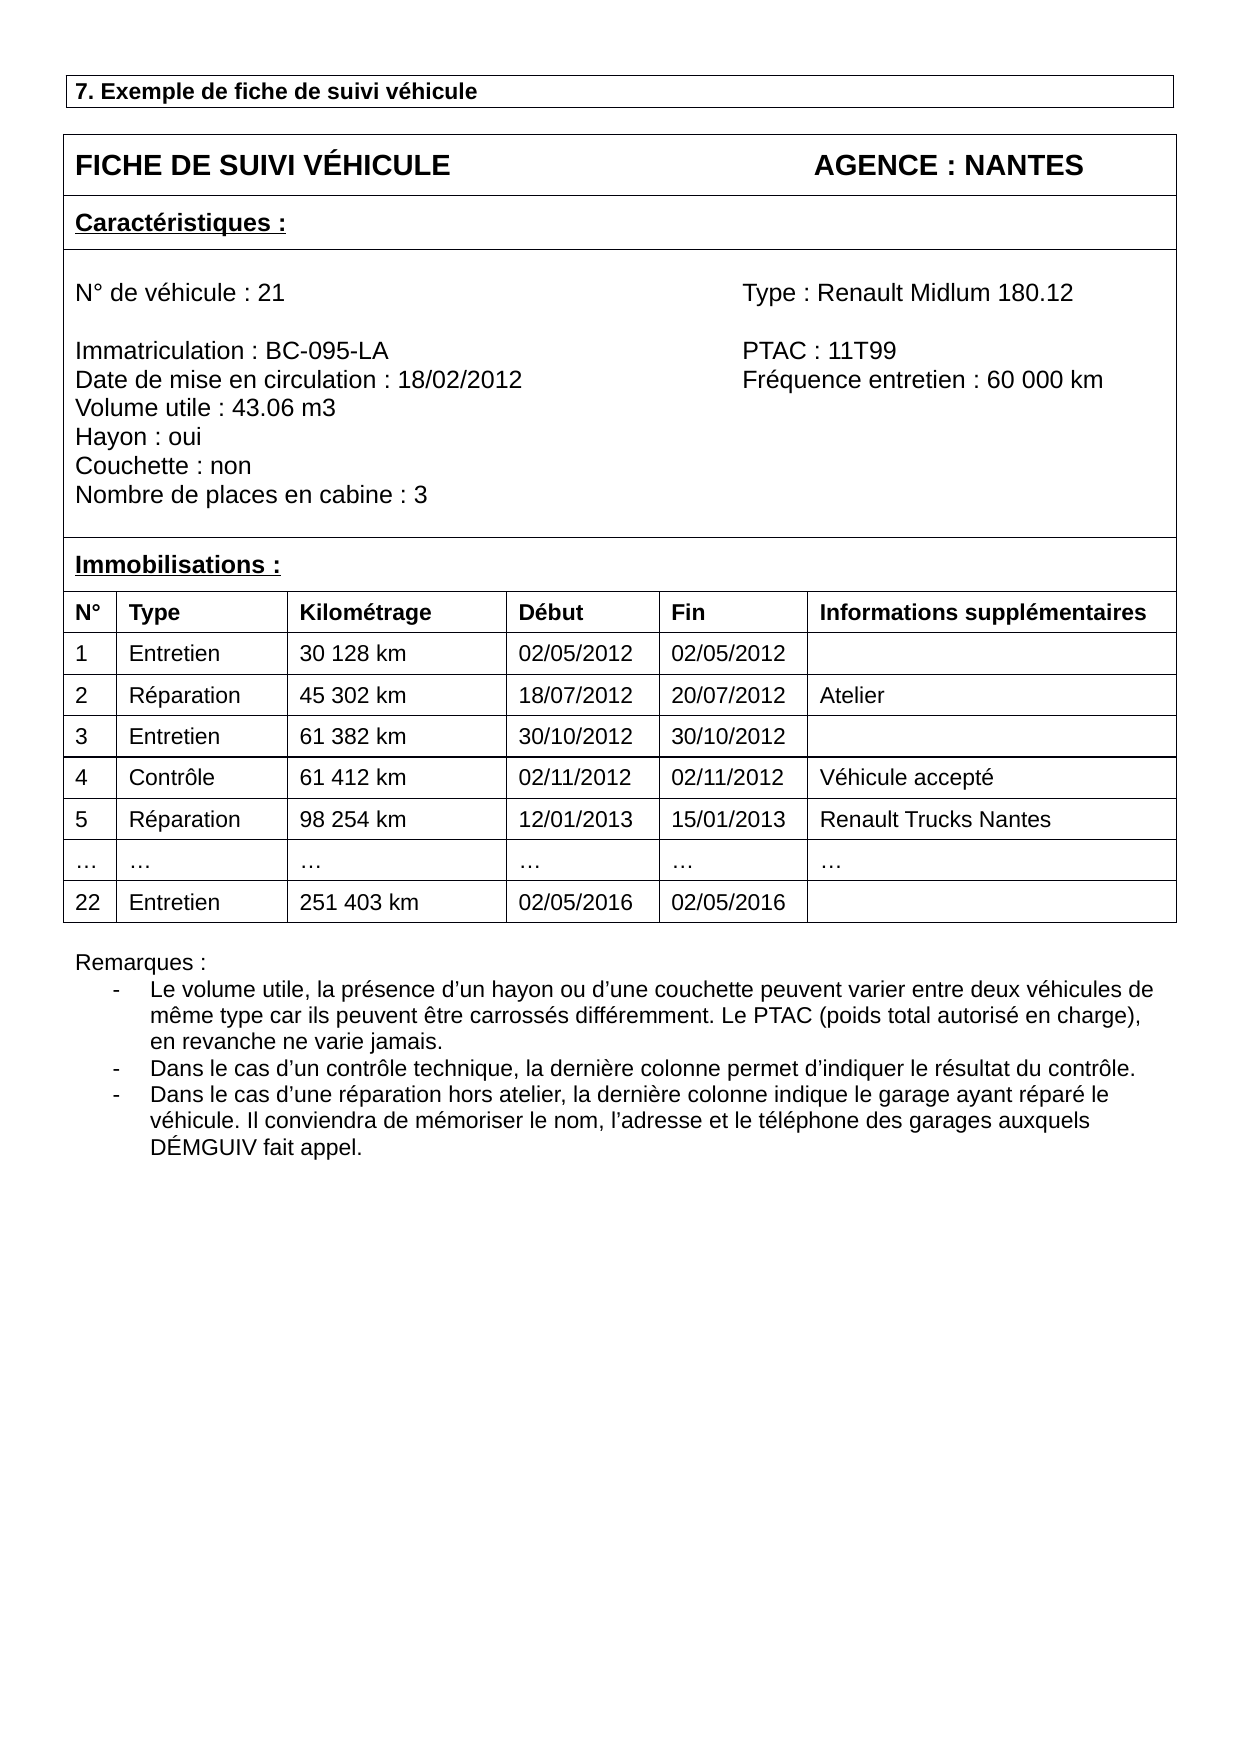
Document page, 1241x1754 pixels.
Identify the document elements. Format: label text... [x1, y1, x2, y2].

list Dans le cas d’un contrôle technique, la dernière colonne permet d’indiquer le résultat du contrôle. [112, 1054, 1165, 1081]
table_cell [730, 451, 1176, 480]
table_cell … [808, 840, 1176, 880]
table_cell Immatriculation : BC-095-LA [64, 336, 730, 365]
table_cell N° [64, 592, 116, 632]
table_cell 18/07/2012 [507, 675, 659, 715]
table_cell Caractéristiques : [64, 196, 1176, 249]
table_cell Date de mise en circulation : 18/02/2012 Volume utile : 43.06 m3 Hayon : oui [64, 365, 730, 451]
table_cell 2 [64, 675, 116, 715]
table_cell … [117, 840, 287, 880]
table_cell Informations supplémentaires [808, 592, 1176, 632]
table_cell Réparation [117, 675, 287, 715]
table_cell PTAC : 11T99 [730, 336, 1176, 365]
table_cell … [288, 840, 506, 880]
table_cell 3 [64, 716, 116, 756]
table_cell N° de véhicule : 21 [64, 279, 730, 307]
table_cell [730, 480, 1176, 508]
table_cell 251 403 km [288, 881, 506, 922]
table_cell 02/11/2012 [507, 758, 659, 798]
list Dans le cas d’une réparation hors atelier, la dernière colonne indique le garage ayant réparé le véhicule. Il conviendra de mémoriser le nom, l’adresse et le téléphone des garages auxquels DÉMGUIV fait appel. [112, 1081, 1165, 1160]
table_cell 5 [64, 799, 116, 839]
table_cell … [660, 840, 807, 880]
table_cell Type : Renault Midlum 180.12 [730, 279, 1176, 307]
table_cell [64, 307, 730, 336]
table_cell Véhicule accepté [808, 758, 1176, 798]
table_cell 30/10/2012 [507, 716, 659, 756]
table_cell Immobilisations : [64, 538, 1176, 591]
table_cell 61 382 km [288, 716, 506, 756]
text 7. Exemple de fiche de suivi véhicule [67, 76, 1173, 107]
table_cell 02/05/2016 [507, 881, 659, 922]
table_cell 02/05/2012 [507, 633, 659, 674]
table_header FICHE DE SUIVI VÉHICULE AGENCE : NANTES [64, 135, 1176, 195]
table_cell Fin [660, 592, 807, 632]
table_cell [808, 716, 1176, 756]
table_cell 61 412 km [288, 758, 506, 798]
text Remarques : [75, 949, 1165, 976]
table_cell 02/05/2012 [660, 633, 807, 674]
table_cell 15/01/2013 [660, 799, 807, 839]
table_cell 02/11/2012 [660, 758, 807, 798]
table_cell Entretien [117, 881, 287, 922]
table_cell [730, 250, 1176, 278]
table_cell Kilométrage [288, 592, 506, 632]
table_cell Couchette : non [64, 451, 730, 480]
table_cell Réparation [117, 799, 287, 839]
table_cell [808, 881, 1176, 922]
table_cell [808, 633, 1176, 674]
table_cell [64, 509, 1176, 537]
table_cell Renault Trucks Nantes [808, 799, 1176, 839]
table_cell [64, 250, 730, 278]
table_cell 98 254 km [288, 799, 506, 839]
table_cell 1 [64, 633, 116, 674]
table_cell Type [117, 592, 287, 632]
table_cell Atelier [808, 675, 1176, 715]
table_cell 20/07/2012 [660, 675, 807, 715]
table_cell 30 128 km [288, 633, 506, 674]
table_cell Contrôle [117, 758, 287, 798]
table_cell Fréquence entretien : 60 000 km [730, 365, 1176, 451]
table_cell 22 [64, 881, 116, 922]
table_cell 30/10/2012 [660, 716, 807, 756]
table_cell [730, 307, 1176, 336]
table_cell 4 [64, 758, 116, 798]
table_cell Début [507, 592, 659, 632]
table_cell Entretien [117, 633, 287, 674]
table_cell … [64, 840, 116, 880]
table_cell Nombre de places en cabine : 3 [64, 480, 730, 508]
table_cell … [507, 840, 659, 880]
table_cell 02/05/2016 [660, 881, 807, 922]
table_cell 45 302 km [288, 675, 506, 715]
table_cell 12/01/2013 [507, 799, 659, 839]
table_cell Entretien [117, 716, 287, 756]
list Le volume utile, la présence d’un hayon ou d’une couchette peuvent varier entre deux véhicules de même type car ils peuvent être carrossés différemment. Le PTAC (poids total autorisé en charge), en revanche ne varie jamais. [112, 976, 1165, 1054]
